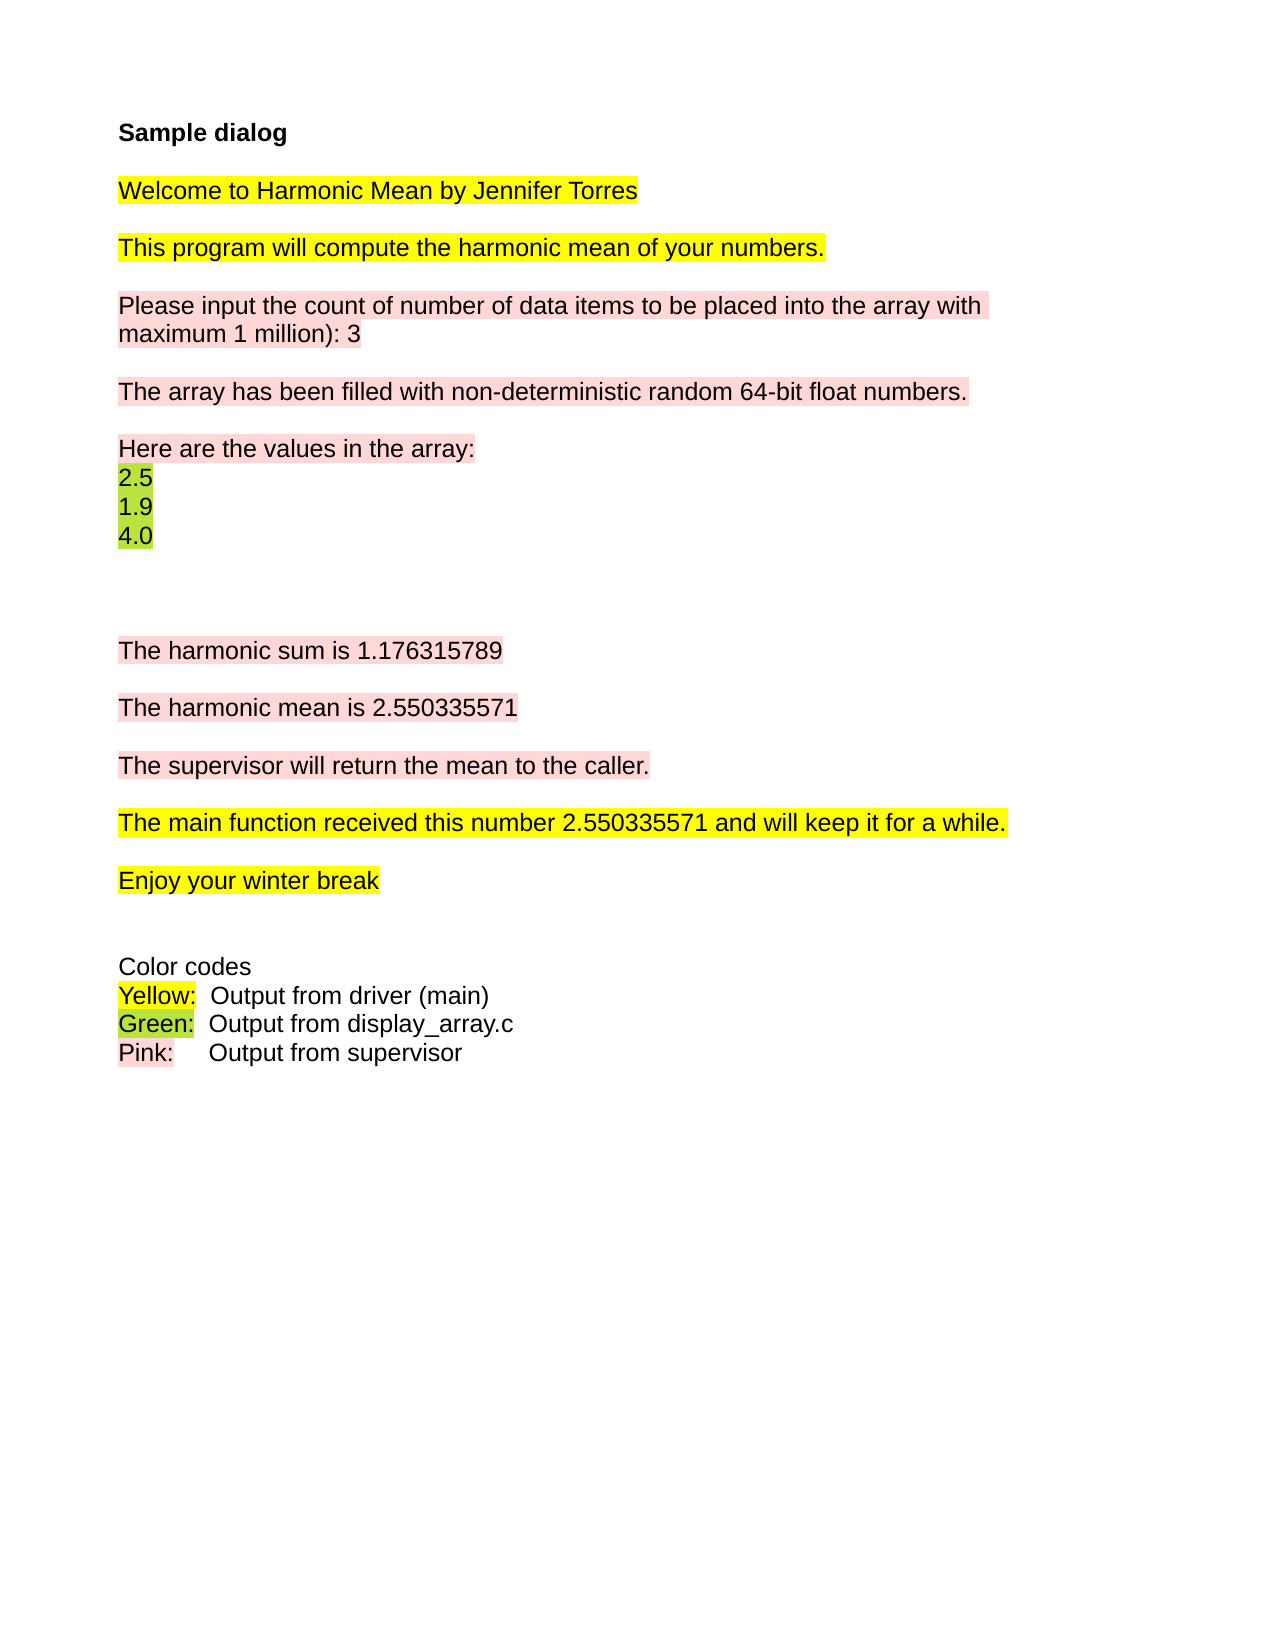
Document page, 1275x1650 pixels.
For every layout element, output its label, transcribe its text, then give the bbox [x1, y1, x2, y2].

text 1.9 [118, 492, 1157, 521]
text Here are the values in the array: [118, 434, 1157, 463]
text Welcome to Harmonic Mean by Jennifer Torres [118, 176, 1157, 204]
text Green: Output from display_array.c [118, 1009, 1157, 1038]
text Color codes [118, 952, 1157, 981]
text Yellow: Output from driver (main) [118, 981, 1157, 1009]
text Sample dialog [118, 118, 1157, 147]
text maximum 1 million): 3 [118, 319, 1157, 348]
text This program will compute the harmonic mean of your numbers. [118, 233, 1157, 262]
text The harmonic mean is 2.550335571 [118, 693, 1157, 722]
text The harmonic sum is 1.176315789 [118, 636, 1157, 664]
text 4.0 [118, 521, 1157, 549]
text The array has been filled with non-deterministic random 64-bit float numbers. [118, 377, 1157, 406]
text Pink: Output from supervisor [118, 1038, 1157, 1067]
text 2.5 [118, 463, 1157, 492]
text Enjoy your winter break [118, 866, 1157, 894]
text The supervisor will return the mean to the caller. [118, 751, 1157, 779]
text The main function received this number 2.550335571 and will keep it for a while. [118, 808, 1157, 837]
text Please input the count of number of data items to be placed into the array with [118, 291, 1157, 319]
